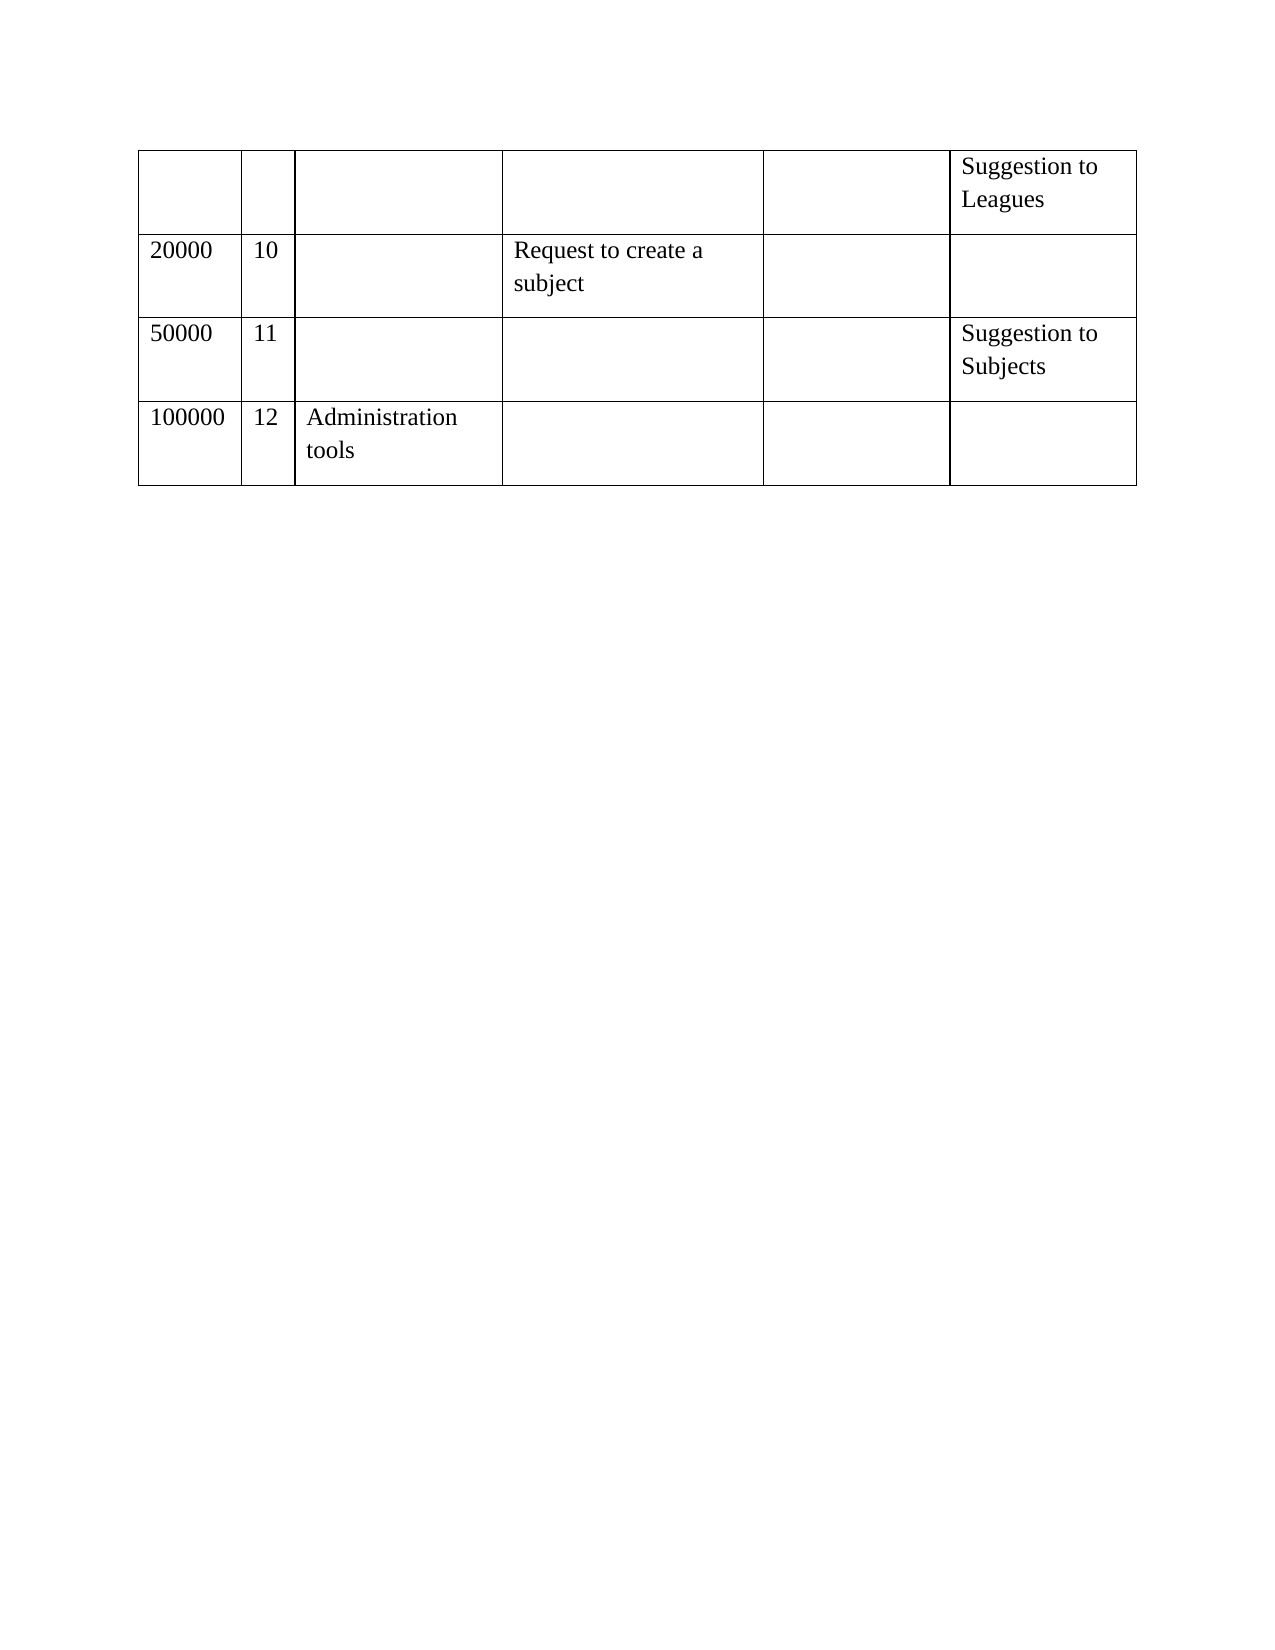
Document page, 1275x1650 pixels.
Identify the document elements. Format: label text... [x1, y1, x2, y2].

table_cell [951, 235, 1136, 317]
table_cell [296, 151, 502, 234]
table_cell Request to create a subject [503, 235, 763, 317]
table_cell 12 [242, 402, 294, 484]
table_cell [764, 151, 949, 234]
table_cell 50000 [139, 318, 241, 401]
table_cell [764, 318, 949, 401]
table_cell [951, 402, 1136, 484]
table_cell 20000 [139, 235, 241, 317]
table_cell [503, 402, 763, 484]
table_cell 100000 [139, 402, 241, 484]
table_cell [139, 151, 241, 234]
table_cell [296, 318, 502, 401]
table_cell [764, 402, 949, 484]
table_cell Administration tools [296, 402, 502, 484]
table_cell [296, 235, 502, 317]
table_cell Suggestion to Leagues [951, 151, 1136, 234]
table_cell Suggestion to Subjects [951, 318, 1136, 401]
table_cell [503, 318, 763, 401]
table_cell 11 [242, 318, 294, 401]
table_cell [242, 151, 294, 234]
table_cell 10 [242, 235, 294, 317]
table_cell [764, 235, 949, 317]
table_cell [503, 151, 763, 234]
